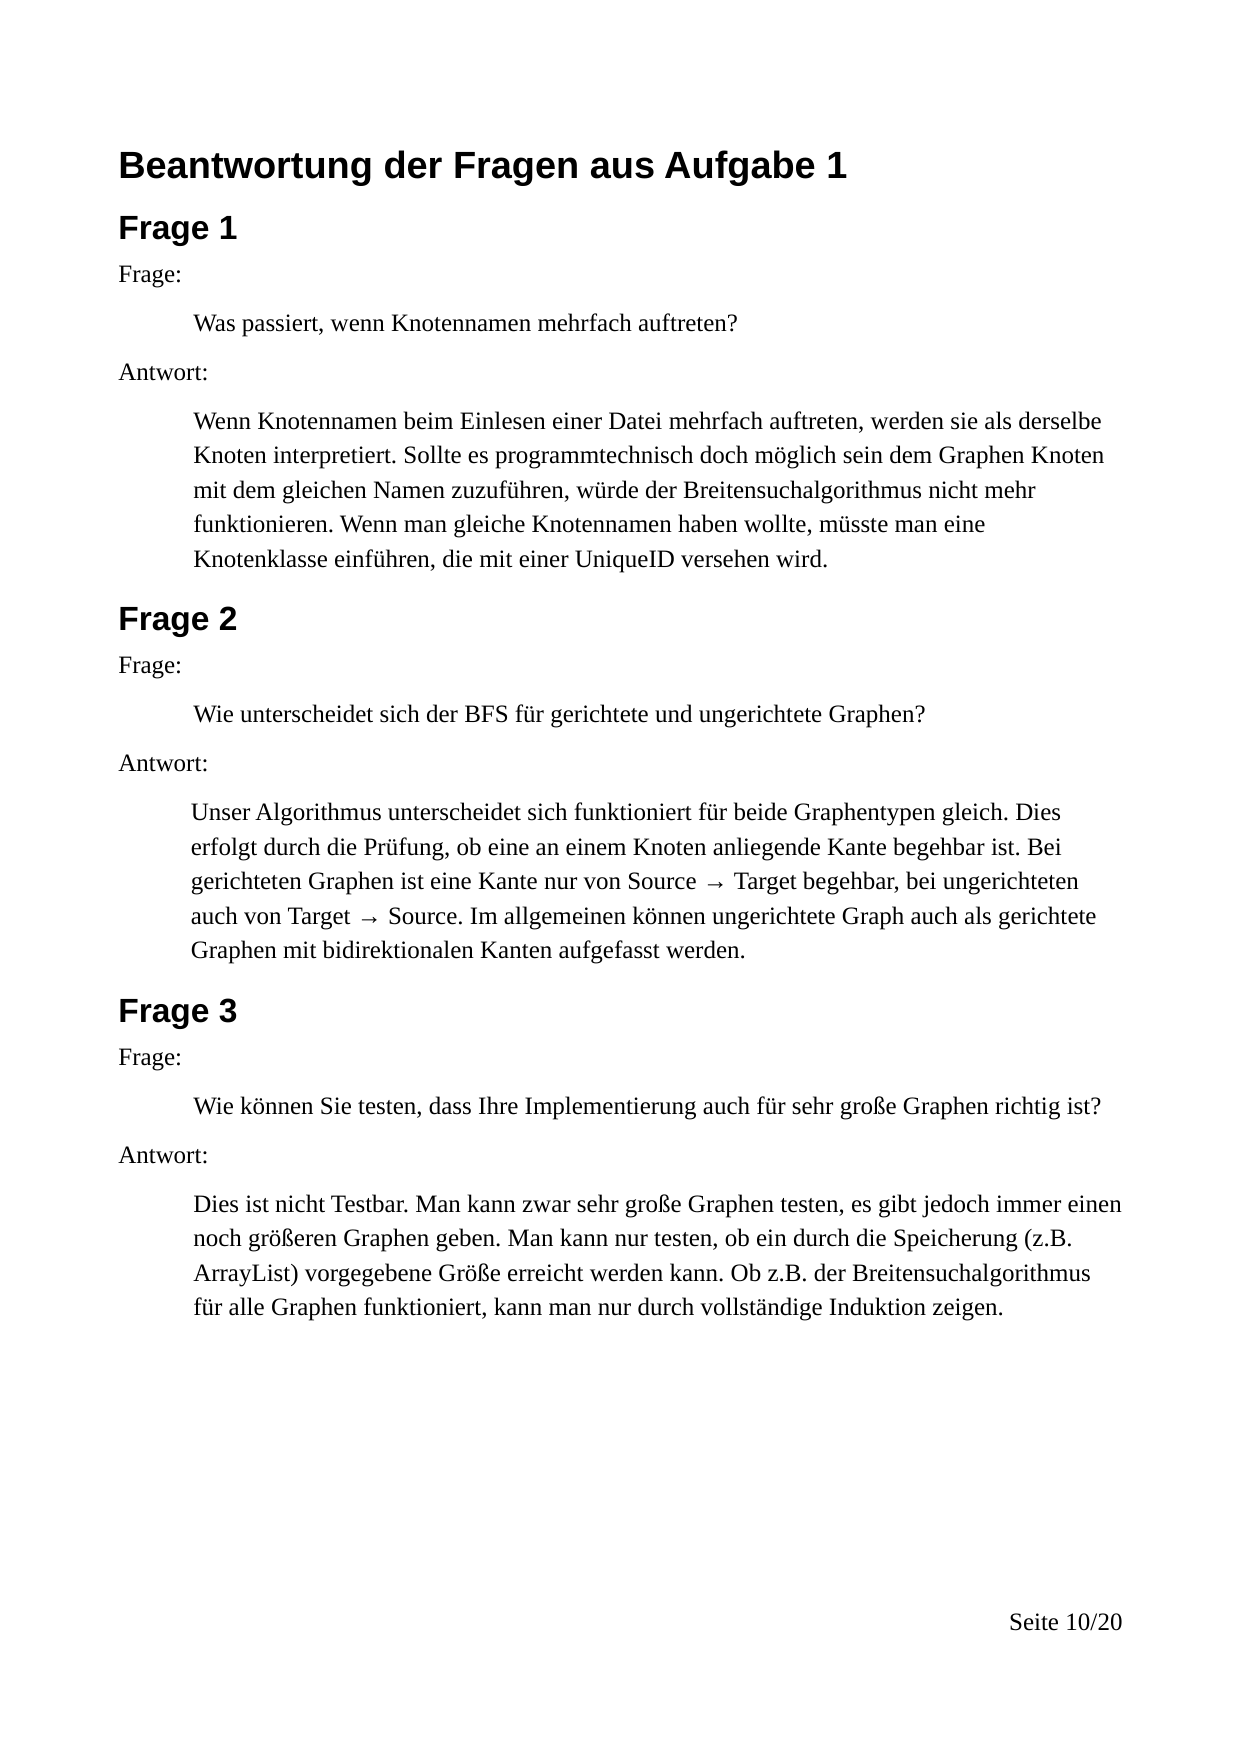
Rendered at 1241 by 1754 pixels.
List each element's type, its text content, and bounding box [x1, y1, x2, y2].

text Antwort: [118, 1140, 1122, 1169]
text Frage: [118, 259, 1122, 287]
subtitle Frage 2 [118, 599, 1122, 638]
text Frage: [118, 1042, 1122, 1071]
text Was passiert, wenn Knotennamen mehrfach auftreten? [118, 308, 1122, 337]
text Dies ist nicht Testbar. Man kann zwar sehr große Graphen testen, es gibt jedoch immer einen noch größeren Graphen geben. Man kann nur testen, ob ein durch die Speicherung (z.B. ArrayList) vorgegebene Größe erreicht werden kann. Ob z.B. der Breitensuchalgorithmus für alle Graphen funktioniert, kann man nur durch vollständige Induktion zeigen. [118, 1189, 1122, 1321]
subtitle Beantwortung der Fragen aus Aufgabe 1 [118, 143, 1122, 187]
text Wie können Sie testen, dass Ihre Implementierung auch für sehr große Graphen richtig ist? [118, 1091, 1122, 1120]
text Wenn Knotennamen beim Einlesen einer Datei mehrfach auftreten, werden sie als derselbe Knoten interpretiert. Sollte es programmtechnisch doch möglich sein dem Graphen Knoten mit dem gleichen Namen zuzuführen, würde der Breitensuchalgorithmus nicht mehr funktionieren. Wenn man gleiche Knotennamen haben wollte, müsste man eine Knotenklasse einführen, die mit einer UniqueID versehen wird. [118, 406, 1122, 573]
text Frage: [118, 650, 1122, 679]
subtitle Frage 3 [118, 991, 1122, 1029]
subtitle Frage 1 [118, 208, 1122, 246]
text Antwort: [118, 357, 1122, 386]
text Wie unterscheidet sich der BFS für gerichtete und ungerichtete Graphen? [118, 699, 1122, 728]
text Antwort: [118, 748, 1122, 777]
text Unser Algorithmus unterscheidet sich funktioniert für beide Graphentypen gleich. Dies erfolgt durch die Prüfung, ob eine an einem Knoten anliegende Kante begehbar ist. Bei gerichteten Graphen ist eine Kante nur von Source → Target begehbar, bei ungerichteten auch von Target → Source. Im allgemeinen können ungerichtete Graph auch als gerichtete Graphen mit bidirektionalen Kanten aufgefasst werden. [118, 797, 1122, 964]
